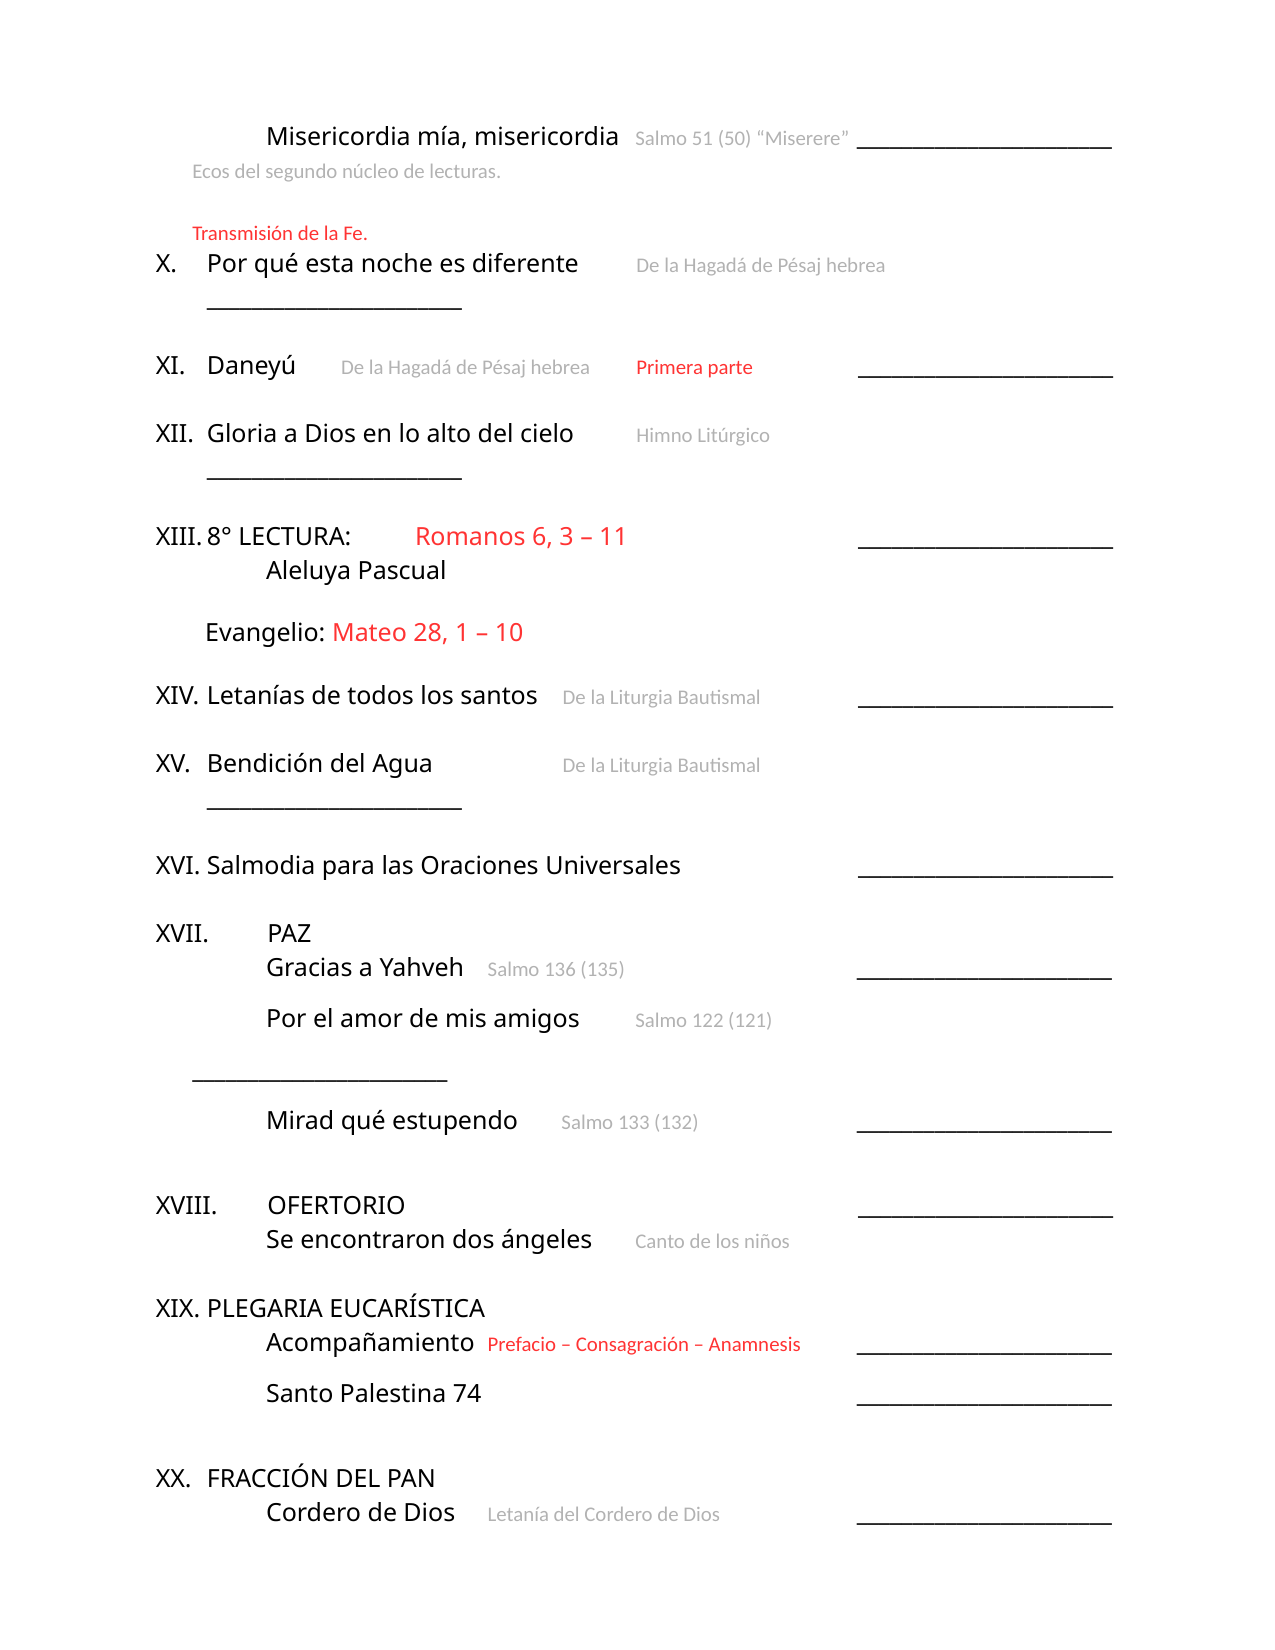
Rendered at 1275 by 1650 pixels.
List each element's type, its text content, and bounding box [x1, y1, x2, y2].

list Salmodia para las Oraciones Universales _______________________ [156, 848, 1157, 882]
list OFERTORIO _______________________ [156, 1188, 1157, 1222]
list Daneyú De la Hagadá de Pésaj hebrea Primera parte _______________________ [156, 348, 1157, 382]
list 8° LECTURA: Romanos 6, 3 – 11 _______________________ [156, 518, 1157, 552]
list Gloria a Dios en lo alto del cielo Himno Litúrgico _______________________ [156, 416, 1157, 484]
text Santo Palestina 74 _______________________ [118, 1375, 1157, 1409]
text Se encontraron dos ángeles Canto de los niños [118, 1222, 1157, 1256]
list PAZ [156, 916, 1157, 950]
text Transmisión de la Fe. [118, 220, 1157, 246]
list FRACCIÓN DEL PAN [156, 1460, 1157, 1494]
list Por qué esta noche es diferente De la Hagadá de Pésaj hebrea _______________________ [156, 246, 1157, 314]
text Mirad qué estupendo Salmo 133 (132) _______________________ [118, 1103, 1157, 1137]
list Letanías de todos los santos De la Liturgia Bautismal _______________________ [156, 677, 1157, 711]
text Ecos del segundo núcleo de lecturas. [118, 152, 1157, 186]
list PLEGARIA EUCARÍSTICA [156, 1290, 1157, 1324]
text Evangelio: Mateo 28, 1 – 10 [118, 615, 1157, 649]
text Por el amor de mis amigos Salmo 122 (121) _______________________ [118, 1001, 1157, 1086]
text Cordero de Dios Letanía del Cordero de Dios _______________________ [118, 1494, 1157, 1528]
text Acompañamiento Prefacio – Consagración – Anamnesis _______________________ [118, 1324, 1157, 1358]
text Misericordia mía, misericordia Salmo 51 (50) “Miserere” _______________________ [118, 118, 1157, 152]
list Bendición del Agua De la Liturgia Bautismal _______________________ [156, 745, 1157, 813]
text Aleluya Pascual [118, 552, 1157, 586]
text Gracias a Yahveh Salmo 136 (135) _______________________ [118, 950, 1157, 984]
